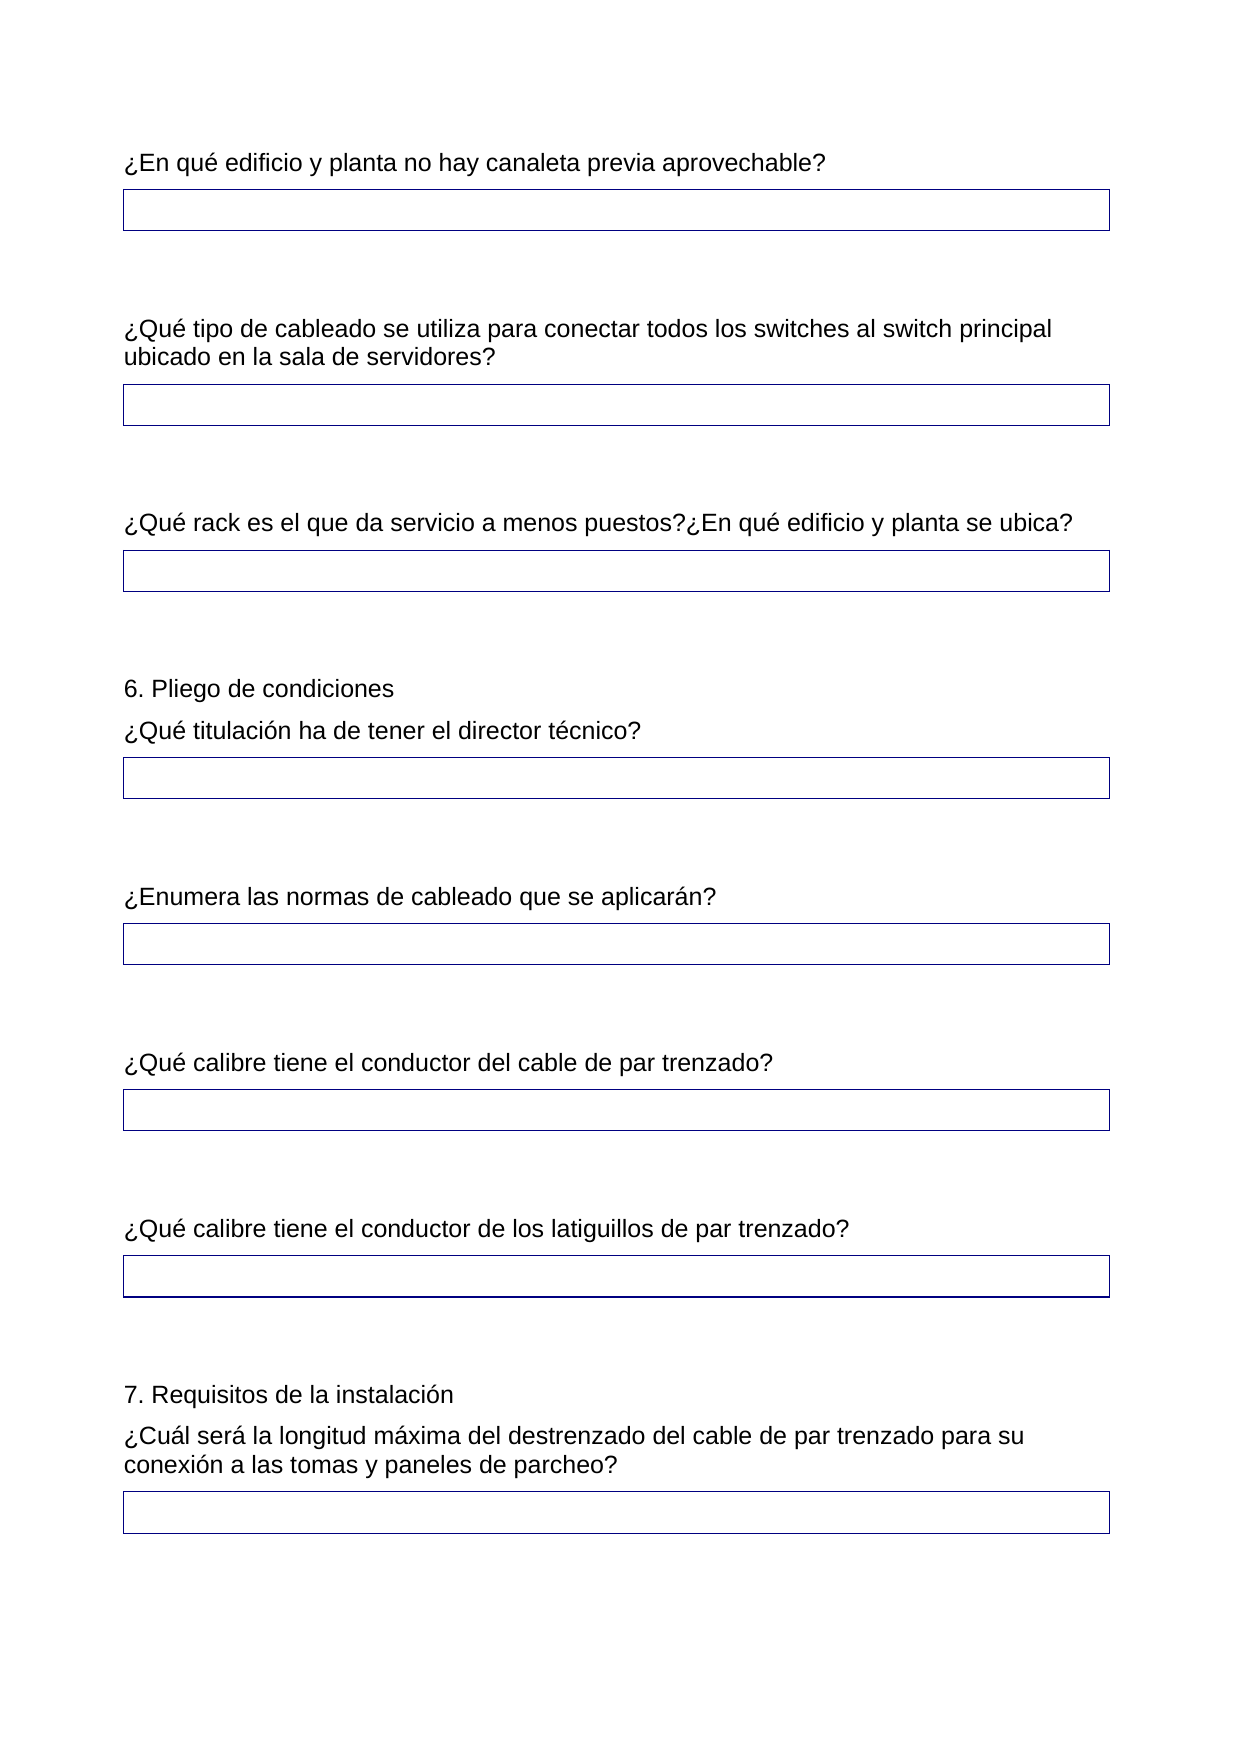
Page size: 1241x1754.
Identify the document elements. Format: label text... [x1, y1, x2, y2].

text ¿Qué tipo de cableado se utiliza para conectar todos los switches al switch principal ubicado en la sala de servidores? [123, 314, 1109, 371]
text ¿Qué titulación ha de tener el director técnico? [123, 716, 1109, 744]
text ¿Qué calibre tiene el conductor de los latiguillos de par trenzado? [123, 1214, 1109, 1243]
text 7. Requisitos de la instalación [123, 1380, 1109, 1409]
text ¿Cuál será la longitud máxima del destrenzado del cable de par trenzado para su conexión a las tomas y paneles de parcheo? [123, 1421, 1109, 1479]
text 6. Pliego de condiciones [123, 674, 1109, 703]
table_header [124, 385, 1109, 425]
table_header [124, 551, 1109, 591]
table_header [124, 1492, 1109, 1532]
table_header [124, 758, 1109, 798]
text ¿Qué rack es el que da servicio a menos puestos?¿En qué edificio y planta se ubica? [123, 508, 1109, 537]
table_header [124, 190, 1109, 230]
text ¿En qué edificio y planta no hay canaleta previa aprovechable? [123, 148, 1109, 176]
text ¿Qué calibre tiene el conductor del cable de par trenzado? [123, 1048, 1109, 1077]
table_header [124, 924, 1109, 964]
text ¿Enumera las normas de cableado que se aplicarán? [123, 882, 1109, 911]
table_header [124, 1256, 1109, 1296]
table_header [124, 1090, 1109, 1130]
